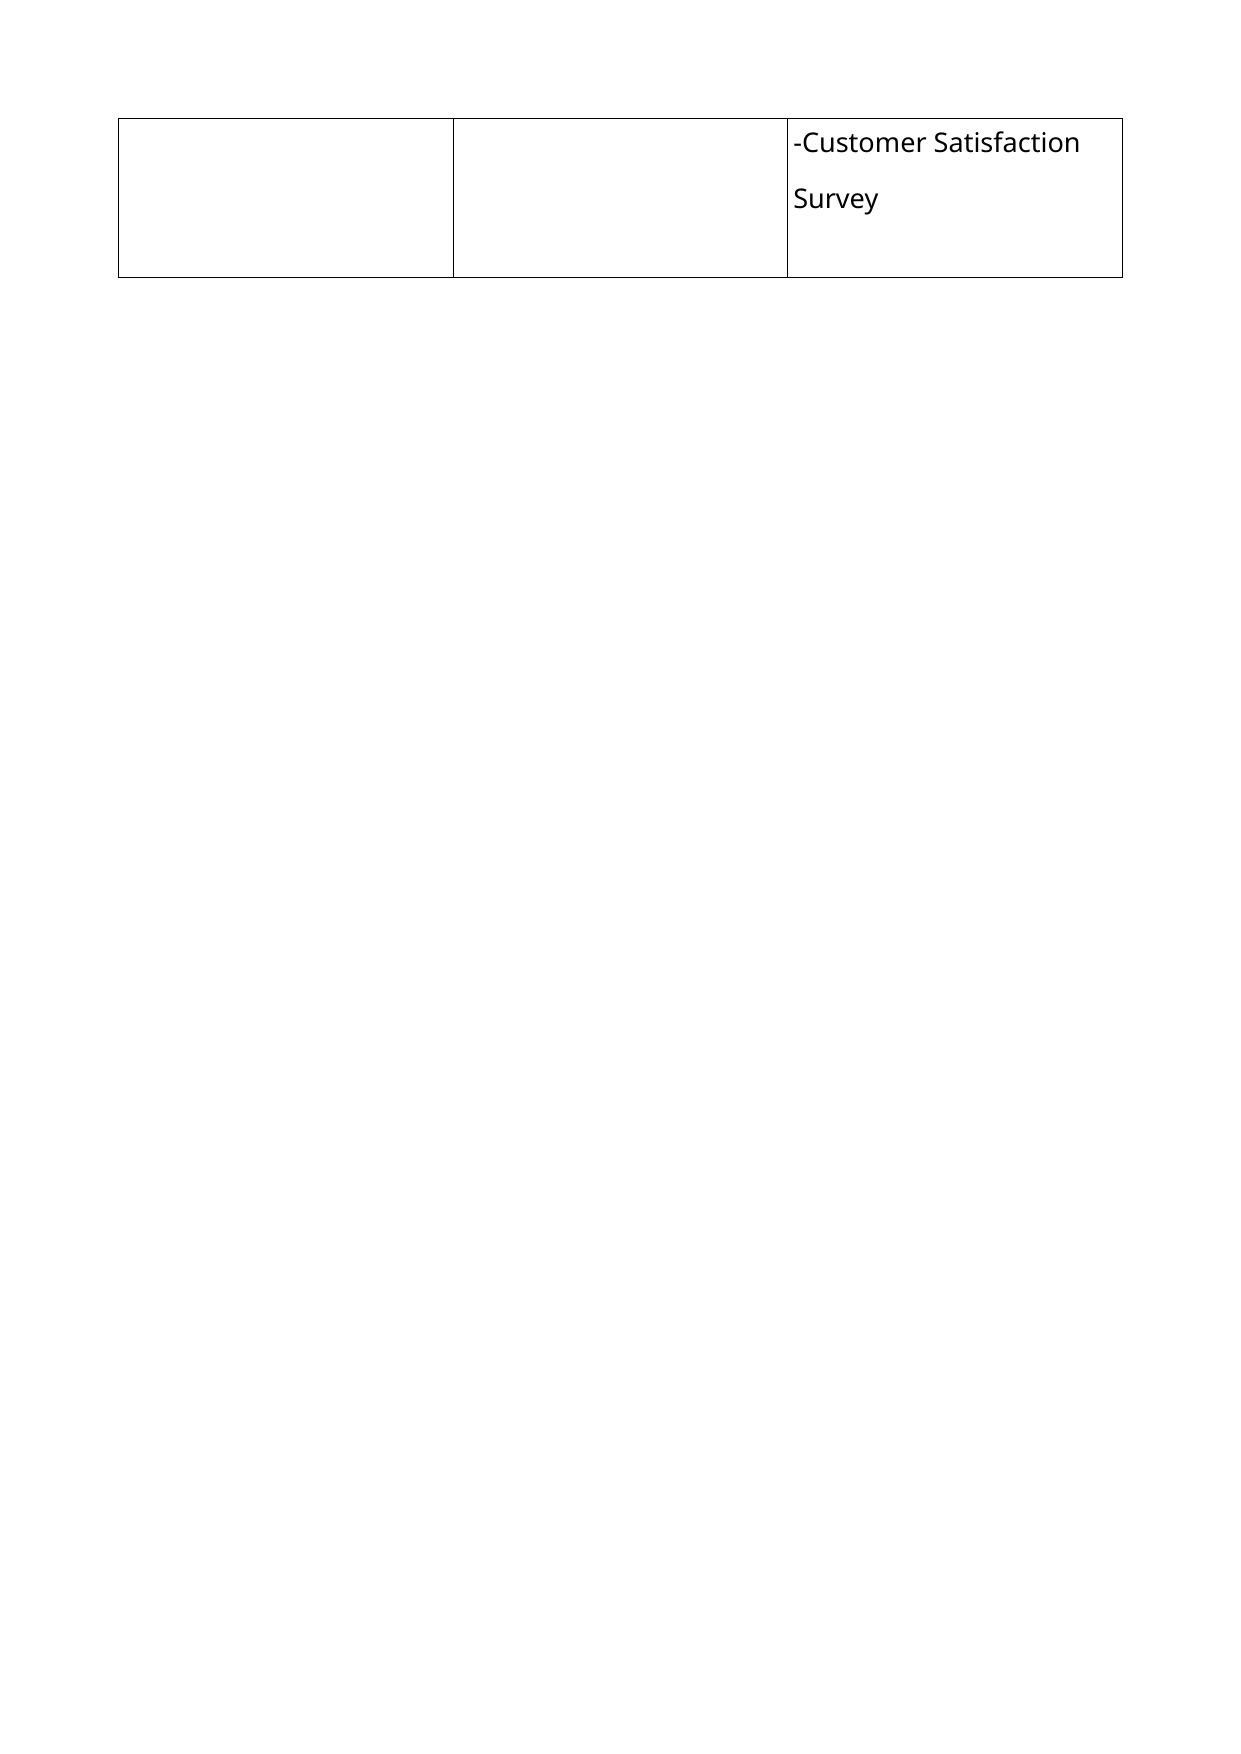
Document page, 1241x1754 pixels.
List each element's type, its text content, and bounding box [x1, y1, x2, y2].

table_cell [119, 119, 453, 277]
table_cell [454, 119, 787, 277]
table_cell -Customer Satisfaction Survey [788, 119, 1122, 277]
